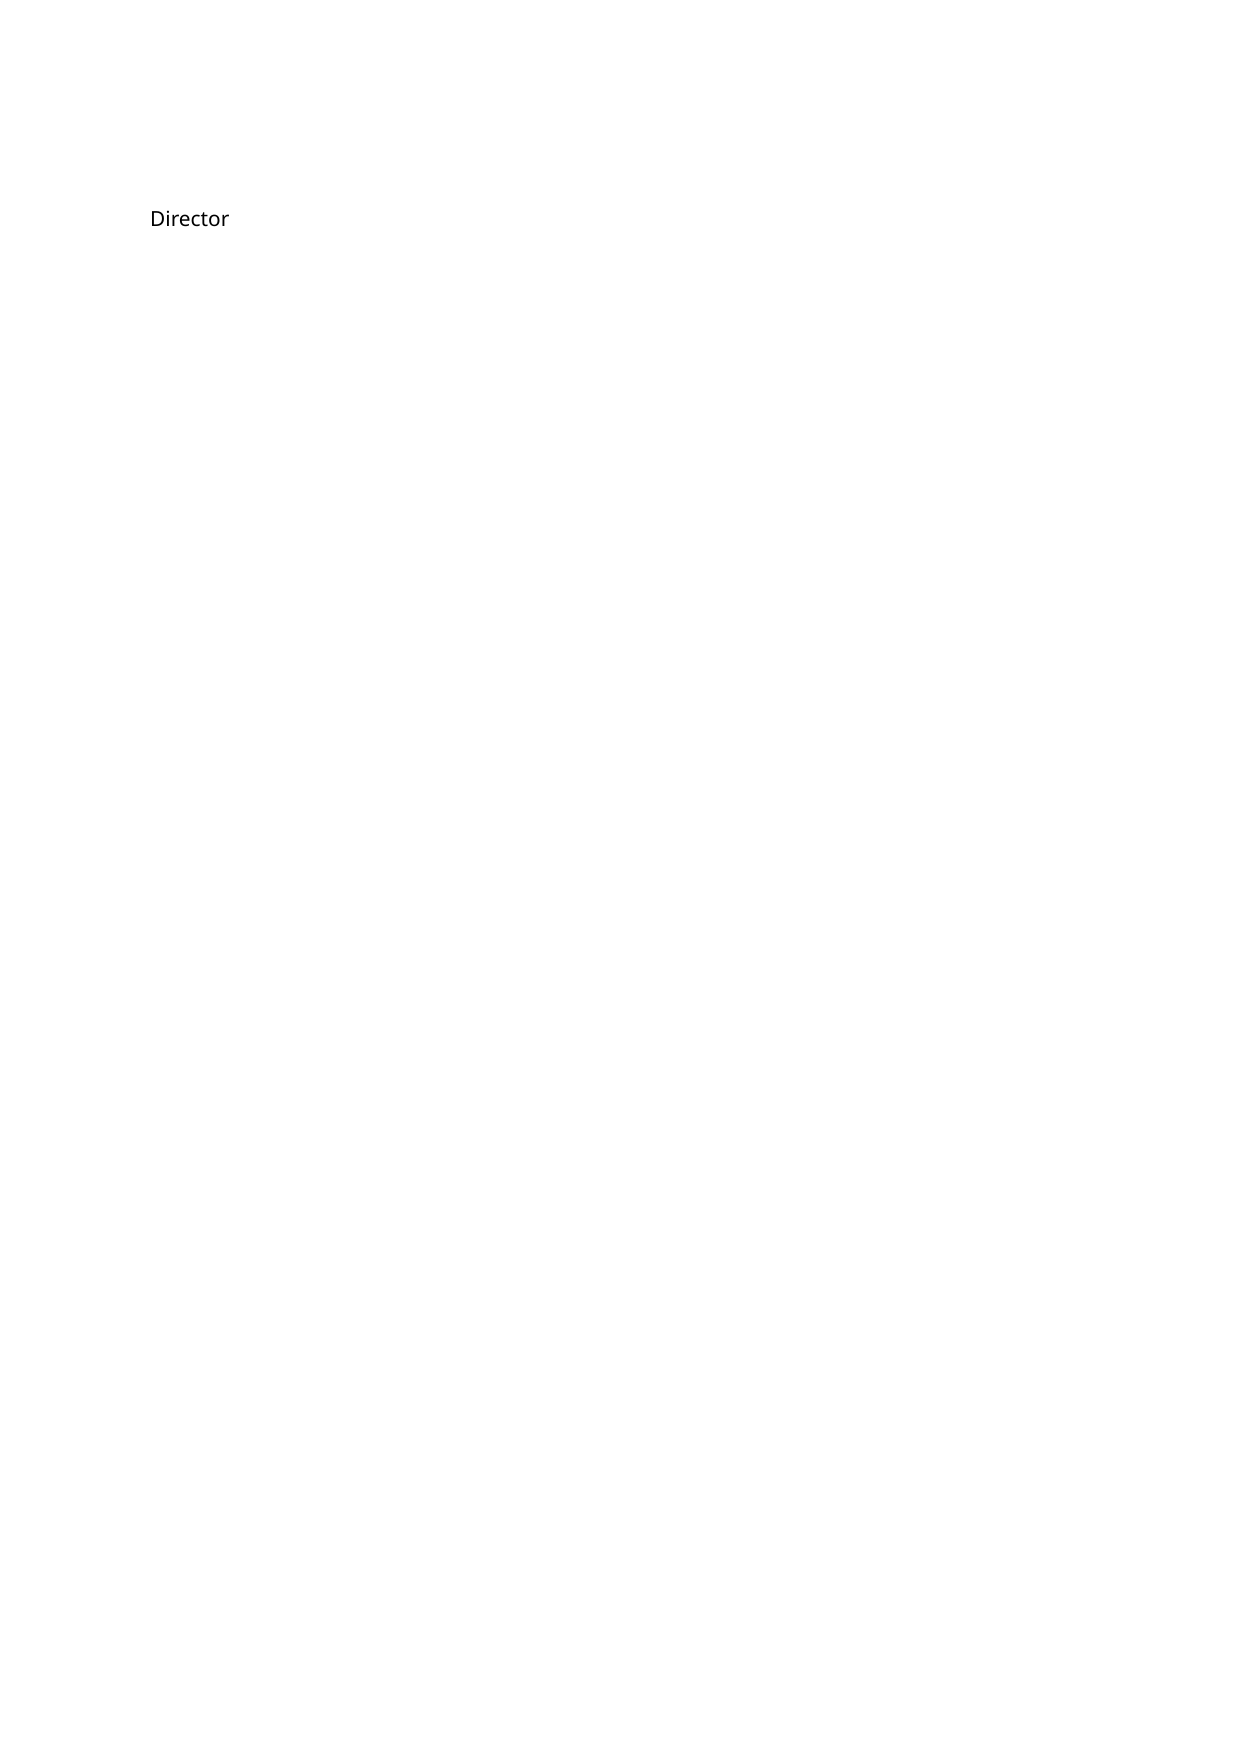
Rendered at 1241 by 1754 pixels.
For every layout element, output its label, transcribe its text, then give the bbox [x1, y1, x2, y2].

text <o.company_id and o.company_id.partner_id and o.company_id.partner_id.name or ''> [150, 174, 1063, 202]
text <get_director1(o.id)['name']> [150, 146, 1063, 174]
text Director [150, 204, 1063, 233]
